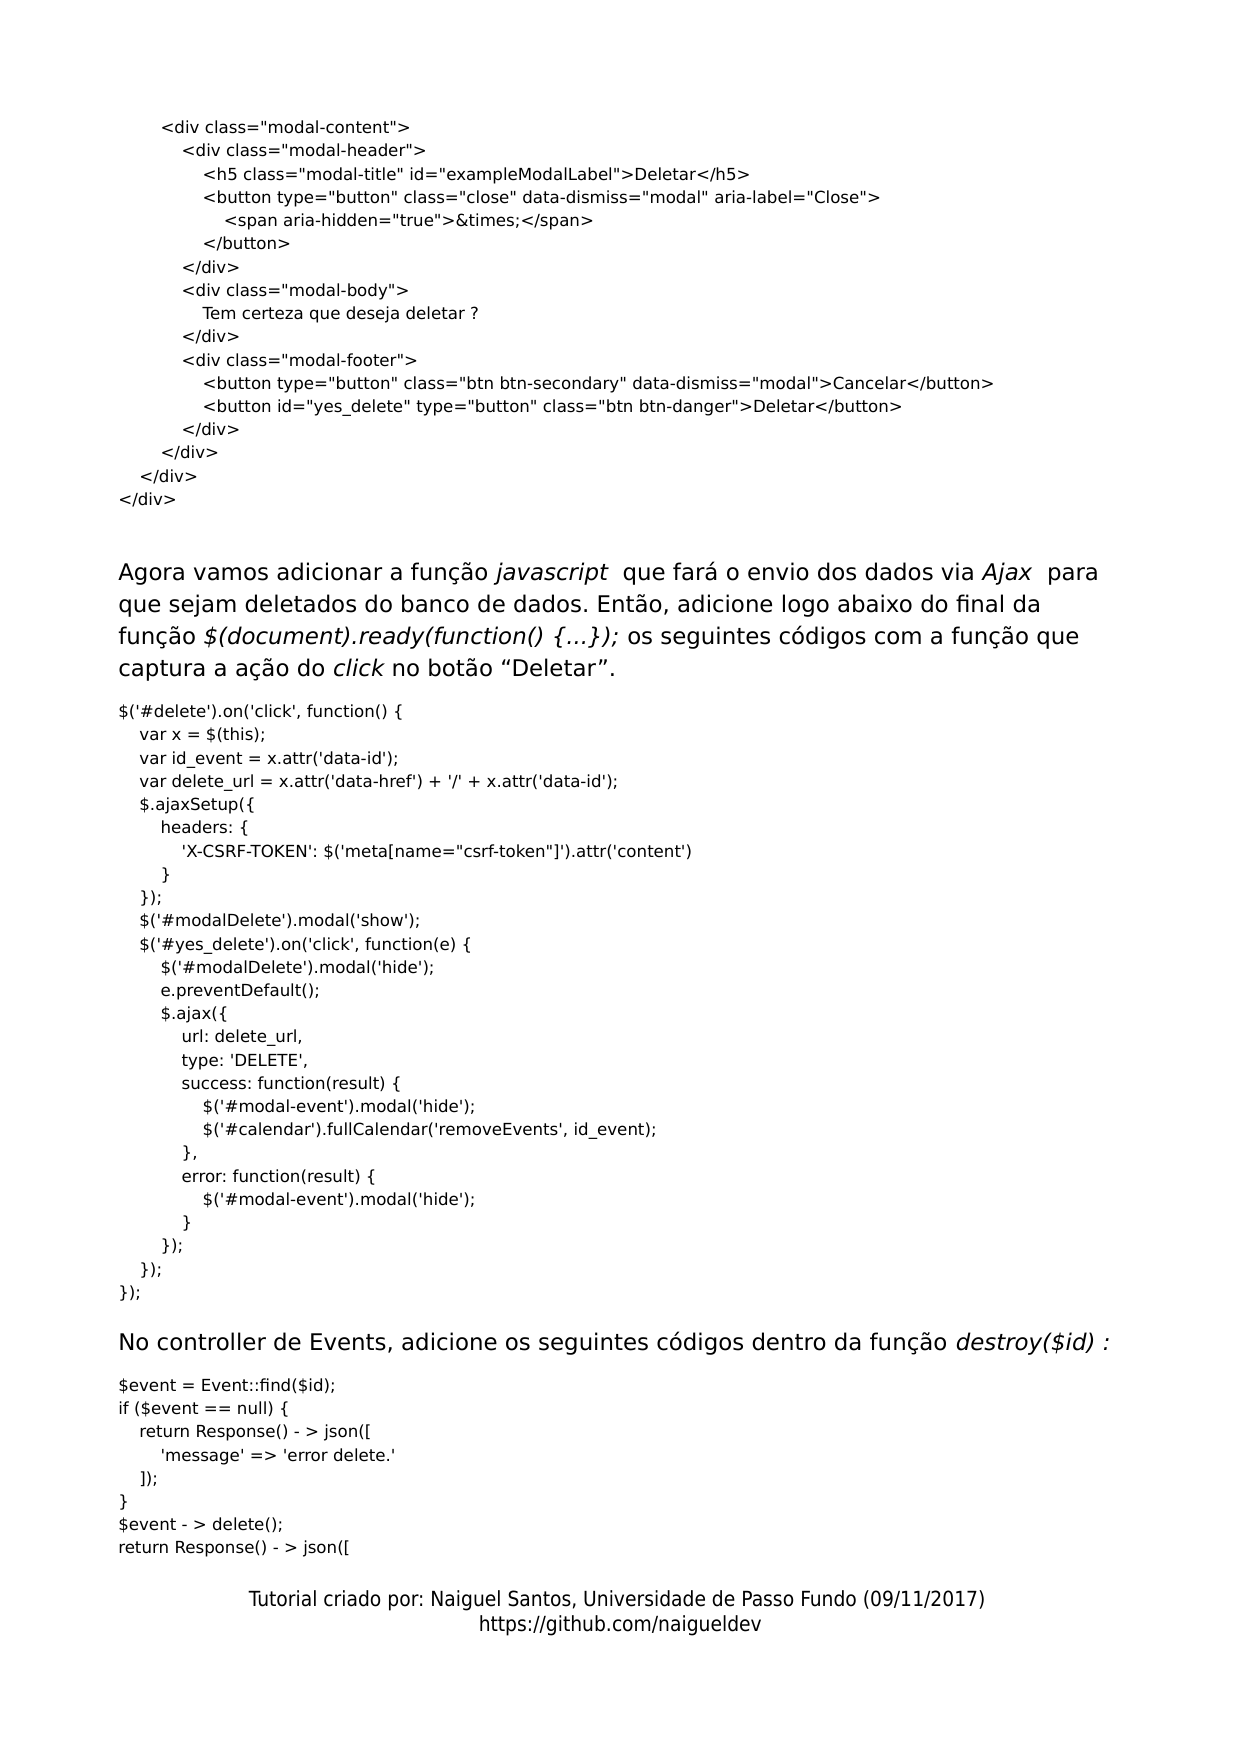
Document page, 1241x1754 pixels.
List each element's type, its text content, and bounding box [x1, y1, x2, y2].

text No controller de Events, adicione os seguintes códigos dentro da função destroy($id) : [118, 1329, 1122, 1356]
text type: 'DELETE', [118, 1051, 1122, 1070]
text <button type="button" class="close" data-dismiss="modal" aria-label="Close"> [118, 188, 1122, 207]
text <div class="modal-footer"> [118, 350, 1122, 370]
text <button id="yes_delete" type="button" class="btn btn-danger">Deletar</button> [118, 397, 1122, 416]
text }); [118, 1259, 1122, 1279]
text }); [118, 1236, 1122, 1256]
text e.preventDefault(); [118, 981, 1122, 1000]
text success: function(result) { [118, 1074, 1122, 1093]
text $.ajaxSetup({ [118, 795, 1122, 814]
text <div class="modal-header"> [118, 141, 1122, 161]
text }); [118, 1283, 1122, 1302]
text <div class="modal-content"> [118, 118, 1122, 137]
text $('#modalDelete').modal('show'); [118, 911, 1122, 931]
text var id_event = x.attr('data-id'); [118, 748, 1122, 768]
text Agora vamos adicionar a função javascript que fará o envio dos dados via Ajax para que sejam deletados do banco de dados. Então, adicione logo abaixo do final da função $(document).ready(function() {...}); os seguintes códigos com a função que captura a ação do click no botão “Deletar”. [118, 559, 1122, 682]
text 'X-CSRF-TOKEN': $('meta[name="csrf-token"]').attr('content') [118, 841, 1122, 861]
text }, [118, 1143, 1122, 1163]
text </div> [118, 467, 1122, 486]
text <div class="modal-body"> [118, 281, 1122, 300]
text url: delete_url, [118, 1027, 1122, 1047]
text $('#calendar').fullCalendar('removeEvents', id_event); [118, 1120, 1122, 1139]
text <button type="button" class="btn btn-secondary" data-dismiss="modal">Cancelar</button> [118, 374, 1122, 393]
text <h5 class="modal-title" id="exampleModalLabel">Deletar</h5> [118, 164, 1122, 184]
text } [118, 1213, 1122, 1232]
text var x = $(this); [118, 725, 1122, 745]
text $('#modal-event').modal('hide'); [118, 1190, 1122, 1209]
text $('#modalDelete').modal('hide'); [118, 958, 1122, 977]
text $('#modal-event').modal('hide'); [118, 1097, 1122, 1116]
text <span aria-hidden="true">&times;</span> [118, 211, 1122, 230]
text } [118, 865, 1122, 884]
text }); [118, 888, 1122, 907]
text Tem certeza que deseja deletar ? [118, 304, 1122, 323]
text $('#yes_delete').on('click', function(e) { [118, 934, 1122, 954]
text headers: { [118, 818, 1122, 838]
text 'message' => 'error delete.' [118, 1446, 1122, 1465]
text </div> [118, 420, 1122, 439]
text $event = Event::find($id); [118, 1376, 1122, 1395]
text if ($event == null) { [118, 1399, 1122, 1418]
text </div> [118, 257, 1122, 277]
text $event - > delete(); [118, 1515, 1122, 1534]
text } [118, 1492, 1122, 1511]
text </div> [118, 327, 1122, 347]
text return Response() - > json([ [118, 1538, 1122, 1558]
text $.ajax({ [118, 1004, 1122, 1023]
text return Response() - > json([ [118, 1422, 1122, 1442]
text var delete_url = x.attr('data-href') + '/' + x.attr('data-id'); [118, 772, 1122, 791]
text ]); [118, 1469, 1122, 1488]
text $('#delete').on('click', function() { [118, 702, 1122, 721]
text error: function(result) { [118, 1167, 1122, 1186]
text </div> [118, 490, 1122, 509]
text </div> [118, 443, 1122, 463]
text </button> [118, 234, 1122, 254]
